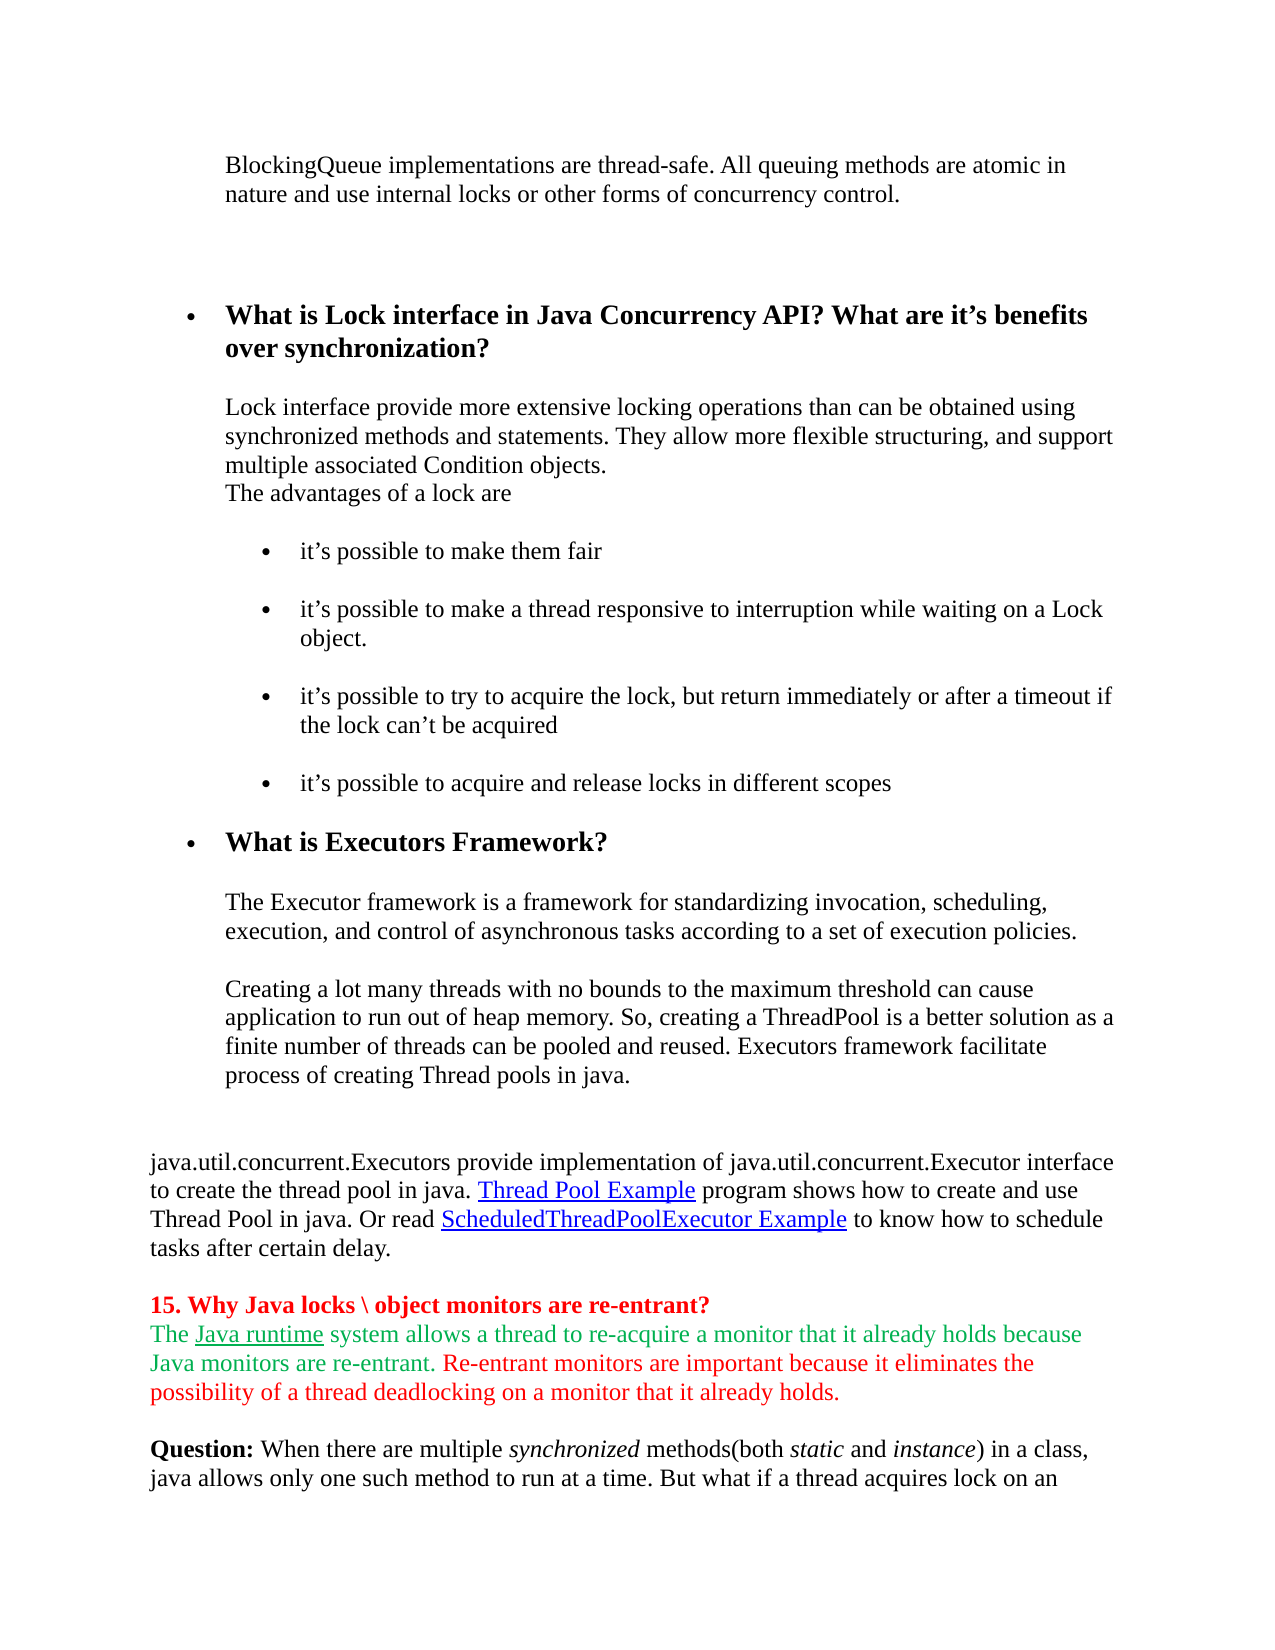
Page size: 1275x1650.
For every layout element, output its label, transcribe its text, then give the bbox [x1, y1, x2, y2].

text The Executor framework is a framework for standardizing invocation, scheduling, execution, and control of asynchronous tasks according to a set of execution policies. [225, 887, 1125, 944]
list it’s possible to acquire and release locks in different scopes [262, 768, 1125, 796]
list it’s possible to try to acquire the lock, but return immediately or after a timeout if the lock can’t be acquired [262, 681, 1125, 738]
text Lock interface provide more extensive locking operations than can be obtained using synchronized methods and statements. They allow more flexible structuring, and support multiple associated Condition objects. The advantages of a lock are [225, 392, 1125, 507]
subtitle What is Executors Framework? [187, 826, 1125, 858]
text Creating a lot many threads with no bounds to the maximum threshold can cause application to run out of heap memory. So, creating a ThreadPool is a better solution as a finite number of threads can be pooled and reused. Executors framework facilitate process of creating Thread pools in java. [225, 974, 1125, 1089]
text Question: When there are multiple synchronized methods(both static and instance) in a class, java allows only one such method to run at a time. But what if a thread acquires lock on an [150, 1434, 1125, 1492]
subtitle What is Lock interface in Java Concurrency API? What are it’s benefits over synchronization? [187, 298, 1125, 363]
list it’s possible to make a thread responsive to interruption while waiting on a Lock object. [262, 594, 1125, 652]
text BlockingQueue implementations are thread-safe. All queuing methods are atomic in nature and use internal locks or other forms of concurrency control. [225, 150, 1125, 207]
list it’s possible to make them fair [262, 536, 1125, 565]
text 15. Why Java locks \ object monitors are re-entrant? The Java runtime system allows a thread to re-acquire a monitor that it already holds because Java monitors are re-entrant. Re-entrant monitors are important because it eliminates the possibility of a thread deadlocking on a monitor that it already holds. [150, 1290, 1125, 1405]
text java.util.concurrent.Executors provide implementation of java.util.concurrent.Executor interface to create the thread pool in java. Thread Pool Example program shows how to create and use Thread Pool in java. Or read ScheduledThreadPoolExecutor Example to know how to schedule tasks after certain delay. [150, 1147, 1125, 1262]
